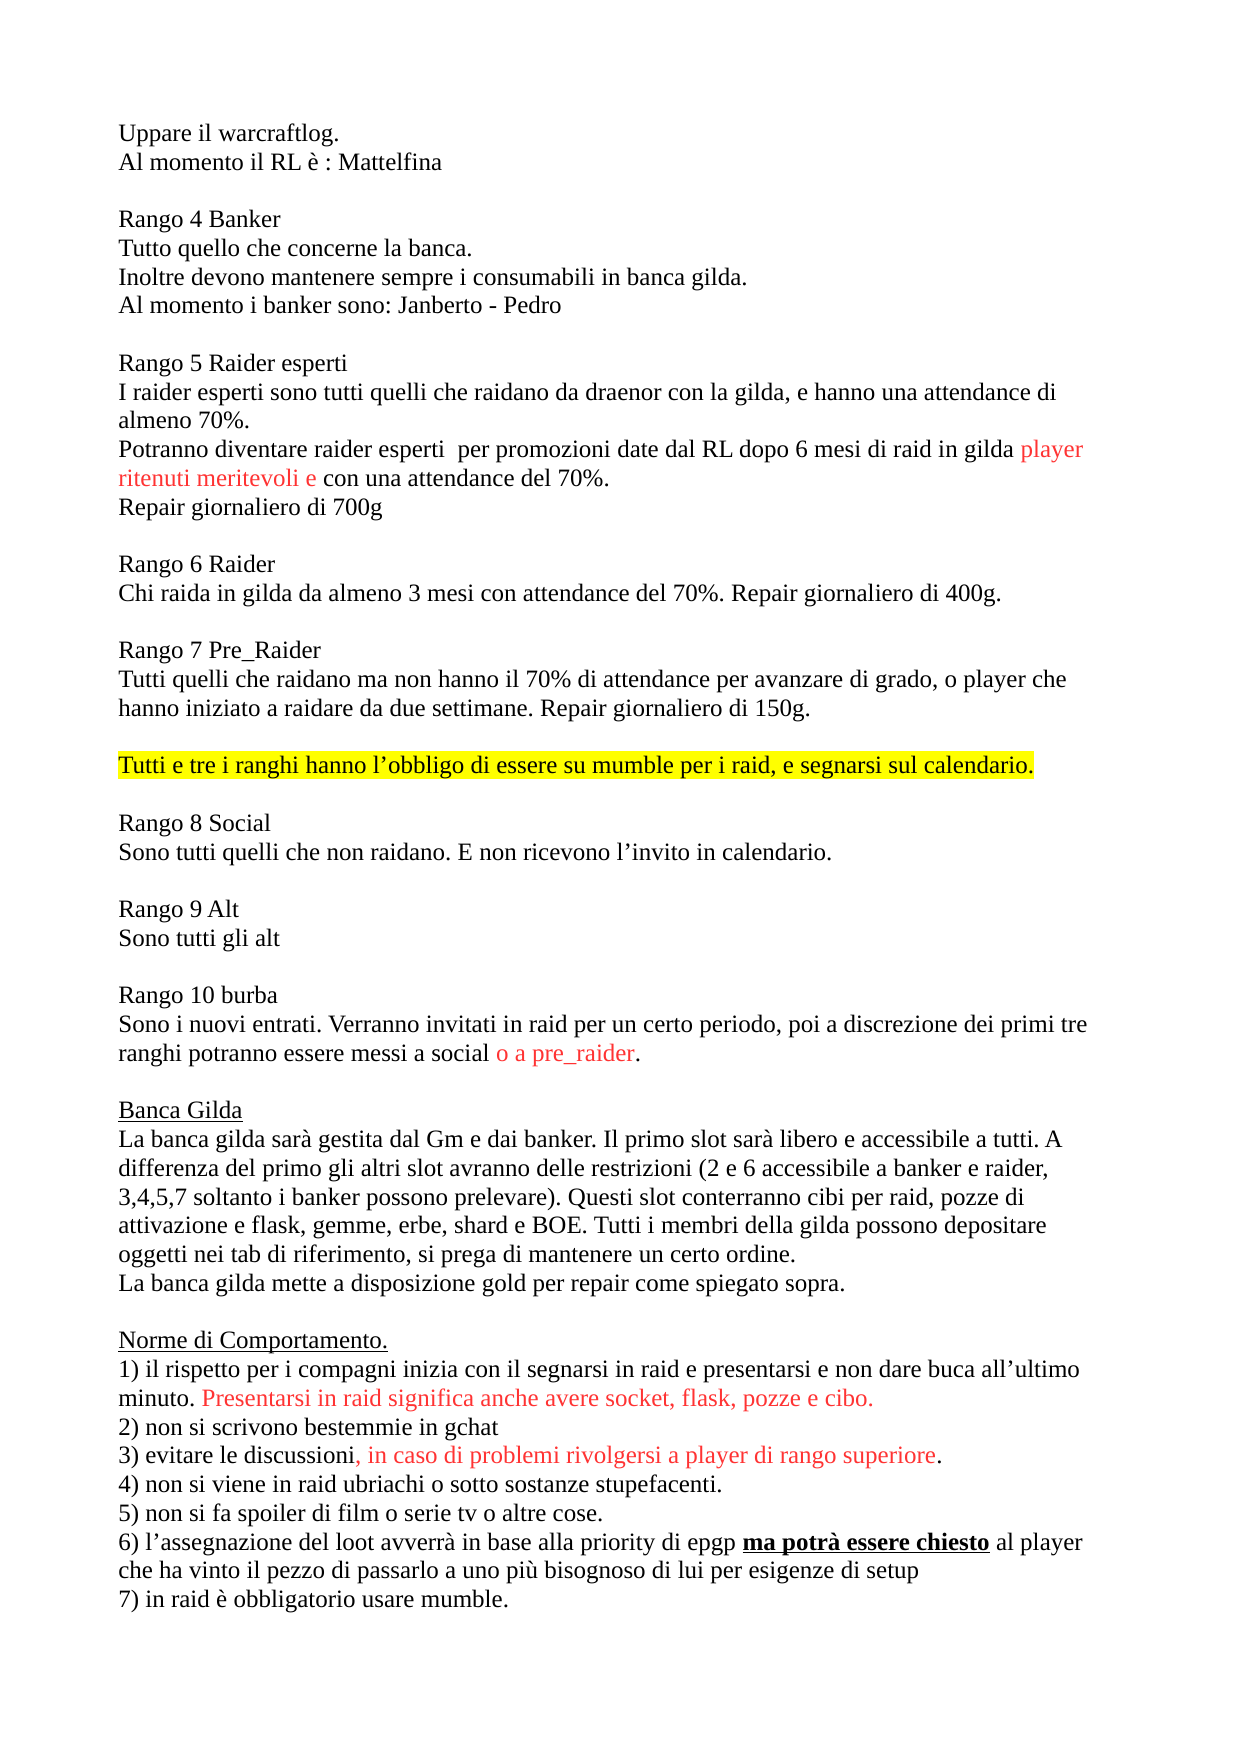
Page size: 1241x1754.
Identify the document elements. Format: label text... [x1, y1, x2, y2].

text Rango 9 Alt [118, 894, 1122, 923]
text Repair giornaliero di 700g [118, 492, 1122, 521]
text Sono tutti quelli che non raidano. E non ricevono l’invito in calendario. [118, 837, 1122, 866]
text 5) non si fa spoiler di film o serie tv o altre cose. [118, 1498, 1122, 1527]
text 1) il rispetto per i compagni inizia con il segnarsi in raid e presentarsi e non dare buca all’ultimo minuto. Presentarsi in raid significa anche avere socket, flask, pozze e cibo. [118, 1354, 1122, 1412]
text 4) non si viene in raid ubriachi o sotto sostanze stupefacenti. [118, 1469, 1122, 1498]
text Norme di Comportamento. [118, 1326, 1122, 1354]
text Rango 7 Pre_Raider [118, 636, 1122, 664]
text Banca Gilda [118, 1096, 1122, 1124]
text Rango 8 Social [118, 808, 1122, 837]
text 3) evitare le discussioni, in caso di problemi rivolgersi a player di rango superiore. [118, 1441, 1122, 1469]
text Tutti quelli che raidano ma non hanno il 70% di attendance per avanzare di grado, o player che hanno iniziato a raidare da due settimane. Repair giornaliero di 150g. [118, 664, 1122, 722]
text Rango 10 burba [118, 981, 1122, 1009]
text Rango 4 Banker [118, 204, 1122, 233]
text La banca gilda sarà gestita dal Gm e dai banker. Il primo slot sarà libero e accessibile a tutti. A differenza del primo gli altri slot avranno delle restrizioni (2 e 6 accessibile a banker e raider, 3,4,5,7 soltanto i banker possono prelevare). Questi slot conterranno cibi per raid, pozze di attivazione e flask, gemme, erbe, shard e BOE. Tutti i membri della gilda possono depositare oggetti nei tab di riferimento, si prega di mantenere un certo ordine. [118, 1124, 1122, 1268]
text La banca gilda mette a disposizione gold per repair come spiegato sopra. [118, 1268, 1122, 1297]
text 2) non si scrivono bestemmie in gchat [118, 1412, 1122, 1441]
text Chi raida in gilda da almeno 3 mesi con attendance del 70%. Repair giornaliero di 400g. [118, 578, 1122, 607]
text Al momento i banker sono: Janberto - Pedro [118, 291, 1122, 319]
text Potranno diventare raider esperti per promozioni date dal RL dopo 6 mesi di raid in gilda player ritenuti meritevoli e con una attendance del 70%. [118, 434, 1122, 492]
text Rango 5 Raider esperti [118, 348, 1122, 377]
text Inoltre devono mantenere sempre i consumabili in banca gilda. [118, 262, 1122, 291]
text Al momento il RL è : Mattelfina [118, 147, 1122, 176]
text Sono tutti gli alt [118, 923, 1122, 952]
text 6) l’assegnazione del loot avverrà in base alla priority di epgp ma potrà essere chiesto al player che ha vinto il pezzo di passarlo a uno più bisognoso di lui per esigenze di setup [118, 1527, 1122, 1584]
text Rango 6 Raider [118, 549, 1122, 578]
text Sono i nuovi entrati. Verranno invitati in raid per un certo periodo, poi a discrezione dei primi tre ranghi potranno essere messi a social o a pre_raider. [118, 1009, 1122, 1067]
text Tutti e tre i ranghi hanno l’obbligo di essere su mumble per i raid, e segnarsi sul calendario. [118, 751, 1122, 779]
text I raider esperti sono tutti quelli che raidano da draenor con la gilda, e hanno una attendance di almeno 70%. [118, 377, 1122, 434]
text 7) in raid è obbligatorio usare mumble. [118, 1584, 1122, 1613]
text Uppare il warcraftlog. [118, 118, 1122, 147]
text Tutto quello che concerne la banca. [118, 233, 1122, 262]
